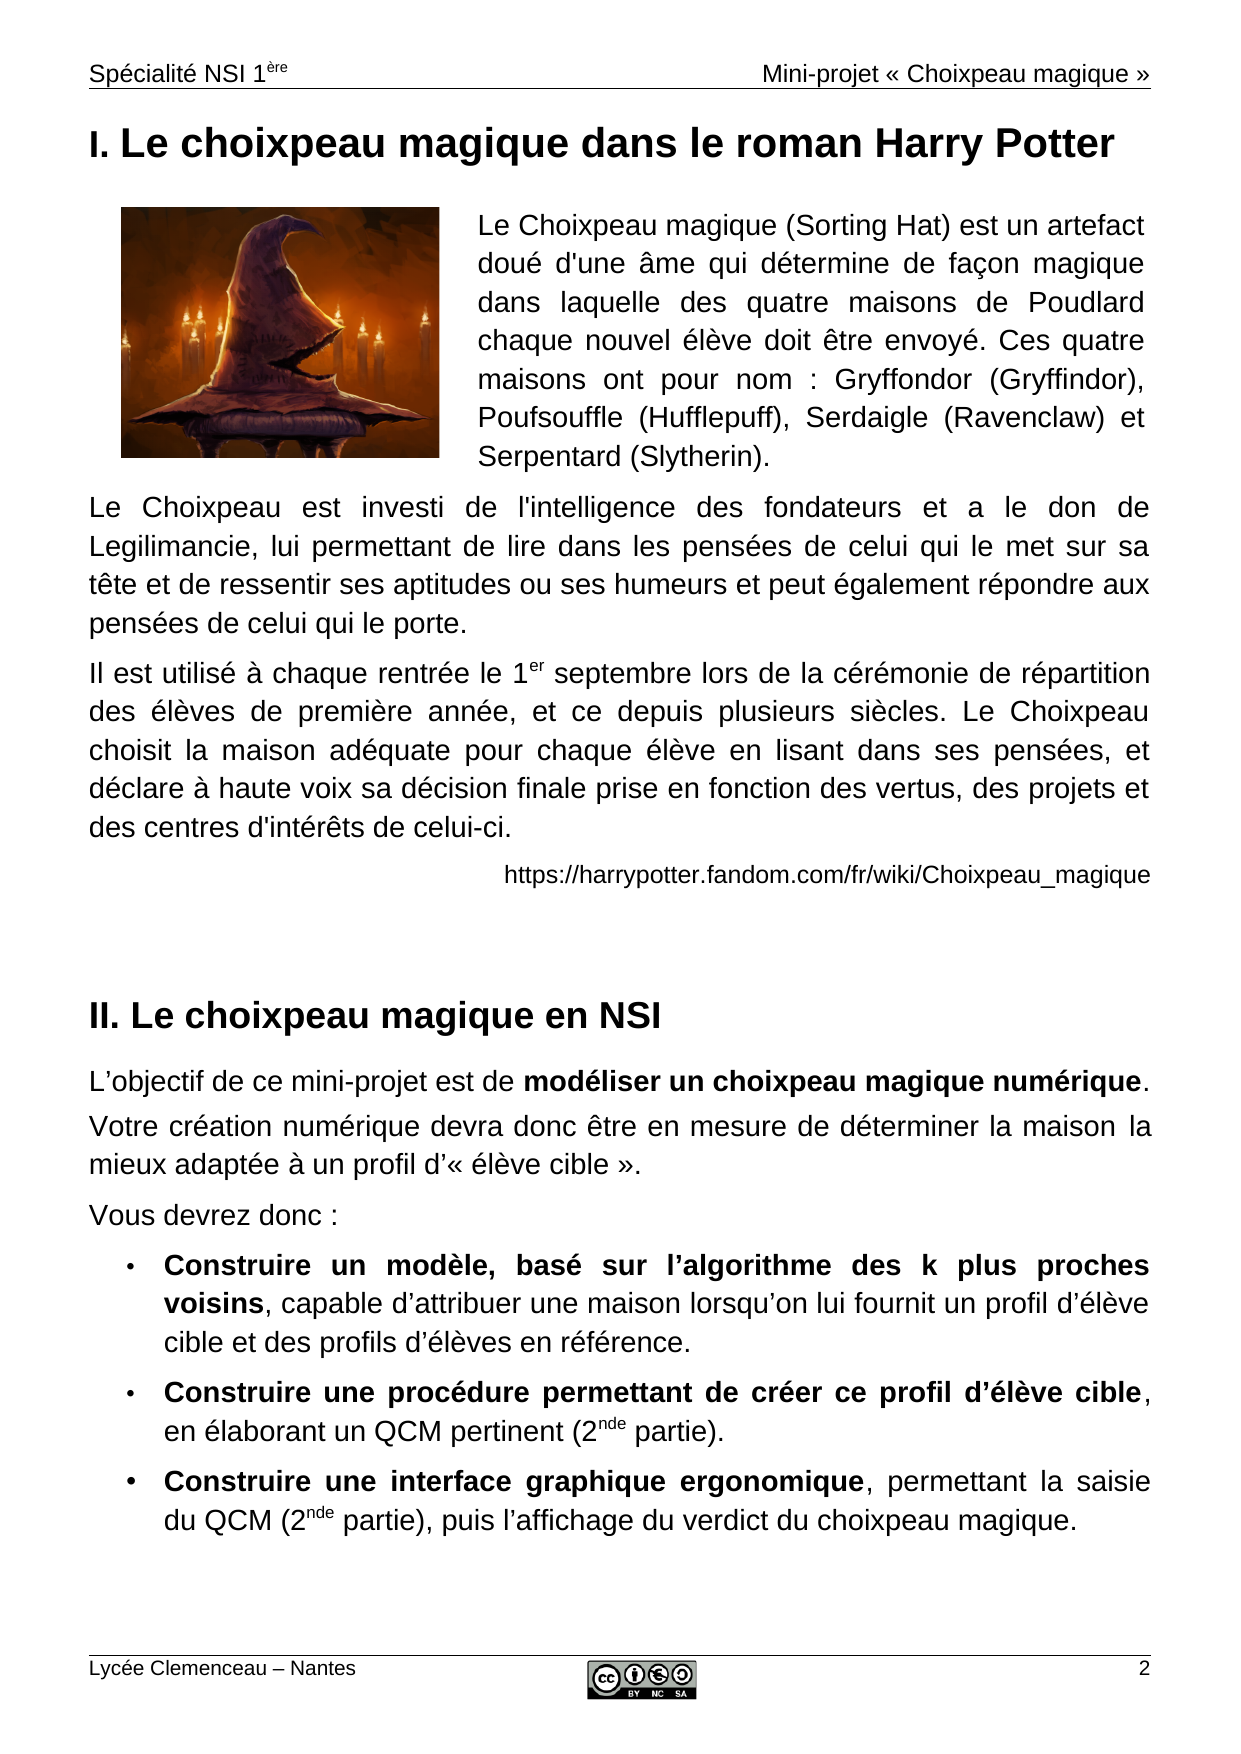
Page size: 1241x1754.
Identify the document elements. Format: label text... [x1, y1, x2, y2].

text Le Choixpeau est investi de l'intelligence des fondateurs et a le don de Legilimancie, lui permettant de lire dans les pensées de celui qui le met sur sa tête et de ressentir ses aptitudes ou ses humeurs et peut également répondre aux pensées de celui qui le porte. [89, 490, 1151, 639]
list Construire un modèle, basé sur l’algorithme des k plus proches voisins, capable d’attribuer une maison lorsqu’on lui fournit un profil d’élève cible et des profils d’élèves en référence. [126, 1248, 1151, 1358]
list Construire une procédure permettant de créer ce profil d’élève cible, en élaborant un QCM pertinent (2nde partie). [126, 1375, 1151, 1447]
list Construire une interface graphique ergonomique, permettant la saisie du QCM (2nde partie), puis l’affichage du verdict du choixpeau magique. [126, 1464, 1151, 1536]
picture [586, 1659, 697, 1700]
text Vous devrez donc : [89, 1197, 1151, 1231]
table_header [89, 202, 472, 490]
subtitle Le choixpeau magique dans le roman Harry Potter [89, 118, 1151, 166]
picture [121, 207, 440, 458]
subtitle Le choixpeau magique en NSI [89, 993, 1151, 1037]
text Votre création numérique devra donc être en mesure de déterminer la maison la mieux adaptée à un profil d’« élève cible ». [89, 1109, 1151, 1181]
text https://harrypotter.fandom.com/fr/wiki/Choixpeau_magique [89, 860, 1151, 889]
table_header Le Choixpeau magique (Sorting Hat) est un artefact doué d'une âme qui détermine de façon magique dans laquelle des quatre maisons de Poudlard chaque nouvel élève doit être envoyé. Ces quatre maisons ont pour nom : Gryffondor (Gryffindor), Poufsouffle (Hufflepuff), Serdaigle (Ravenclaw) et Serpentard (Slytherin). [472, 202, 1151, 490]
text L’objectif de ce mini-projet est de modéliser un choixpeau magique numérique. [89, 1064, 1151, 1098]
text Il est utilisé à chaque rentrée le 1er septembre lors de la cérémonie de répartition des élèves de première année, et ce depuis plusieurs siècles. Le Choixpeau choisit la maison adéquate pour chaque élève en lisant dans ses pensées, et déclare à haute voix sa décision finale prise en fonction des vertus, des projets et des centres d'intérêts de celui-ci. [89, 656, 1151, 844]
